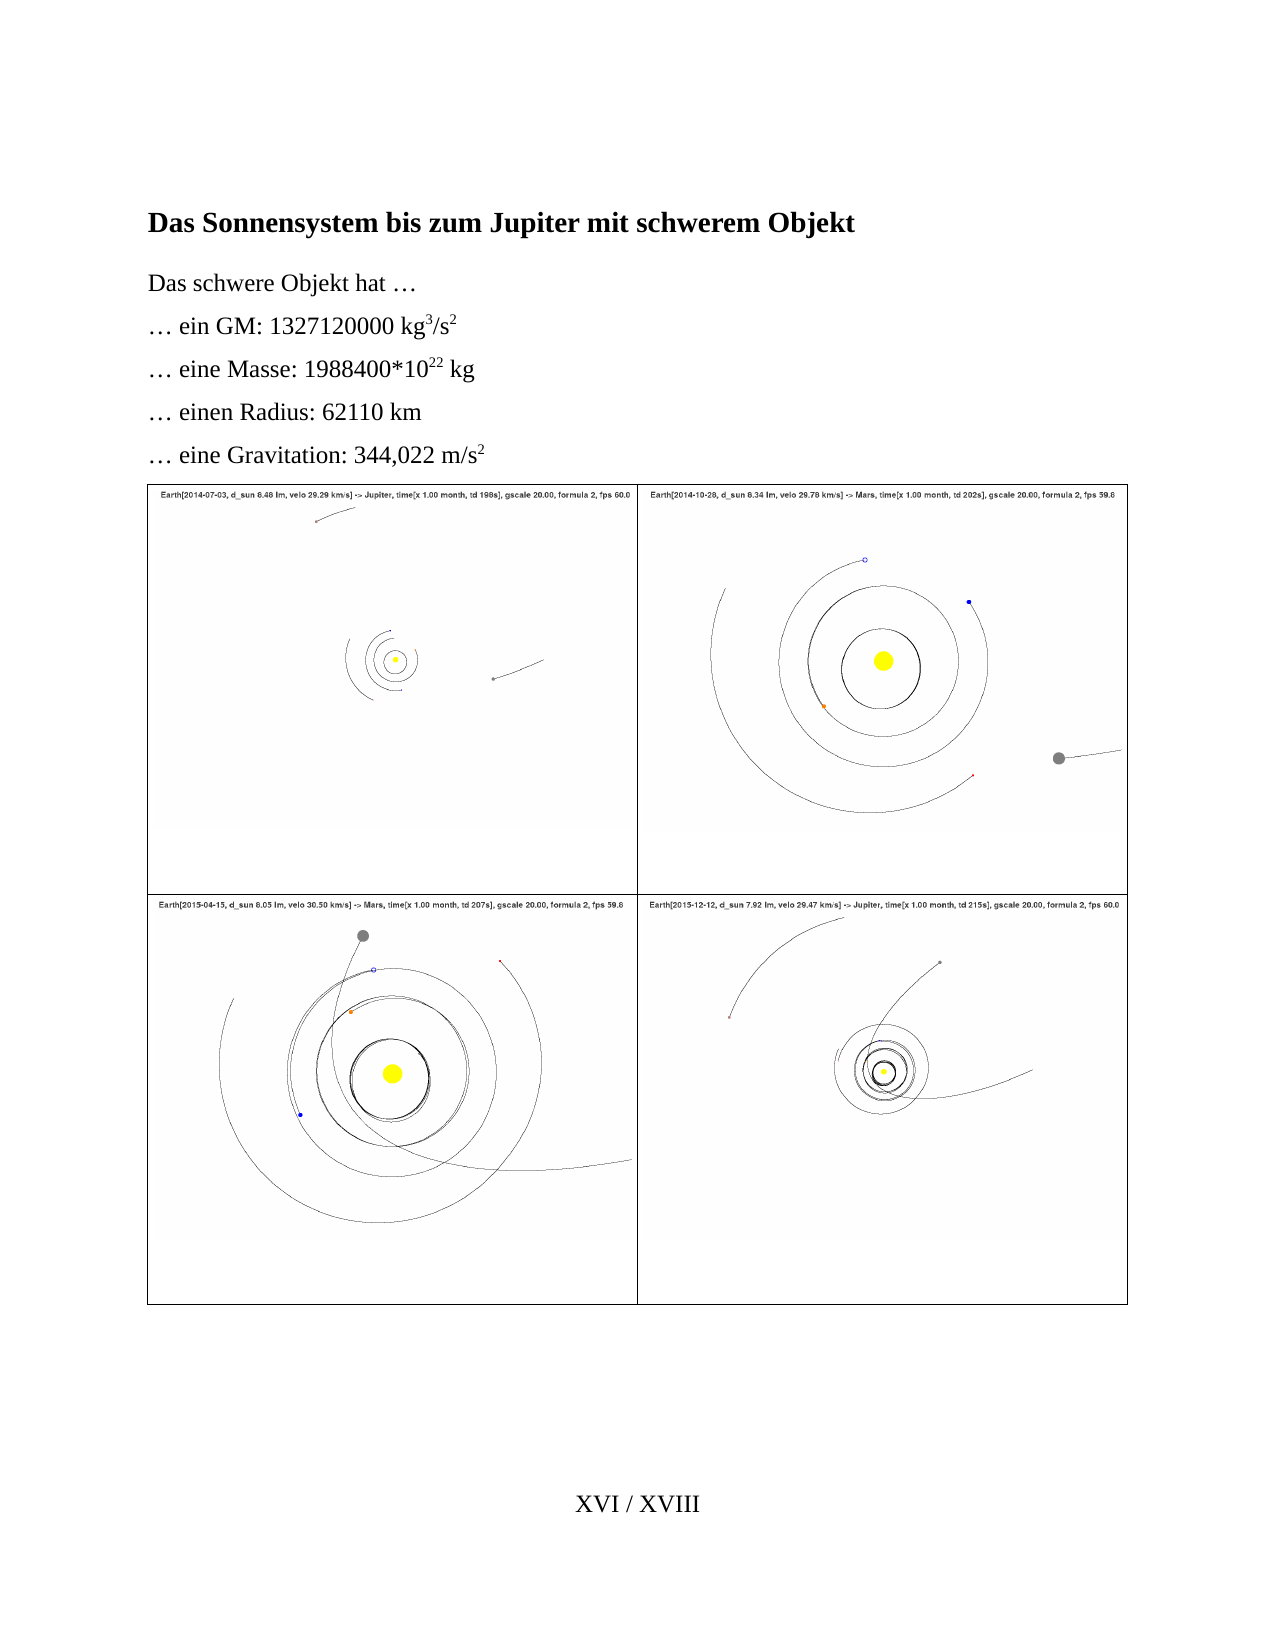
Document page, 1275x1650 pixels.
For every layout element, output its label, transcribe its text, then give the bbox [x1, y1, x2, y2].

picture [153, 900, 632, 1241]
picture [153, 490, 632, 829]
table_header [638, 485, 1127, 894]
table_header [148, 485, 637, 894]
text … eine Masse: 1988400*1022 kg [148, 354, 1127, 383]
picture [643, 900, 1122, 1239]
subtitle Das Sonnensystem bis zum Jupiter mit schwerem Objekt [148, 205, 1127, 239]
text … eine Gravitation: 344,022 m/s2 [148, 441, 1127, 469]
text … einen Radius: 62110 km [148, 397, 1127, 426]
text … ein GM: 1327120000 kg3/s2 [148, 311, 1127, 340]
table_cell [148, 895, 637, 1304]
table_cell [638, 895, 1127, 1304]
text Das schwere Objekt hat … [148, 268, 1127, 297]
picture [643, 490, 1122, 831]
